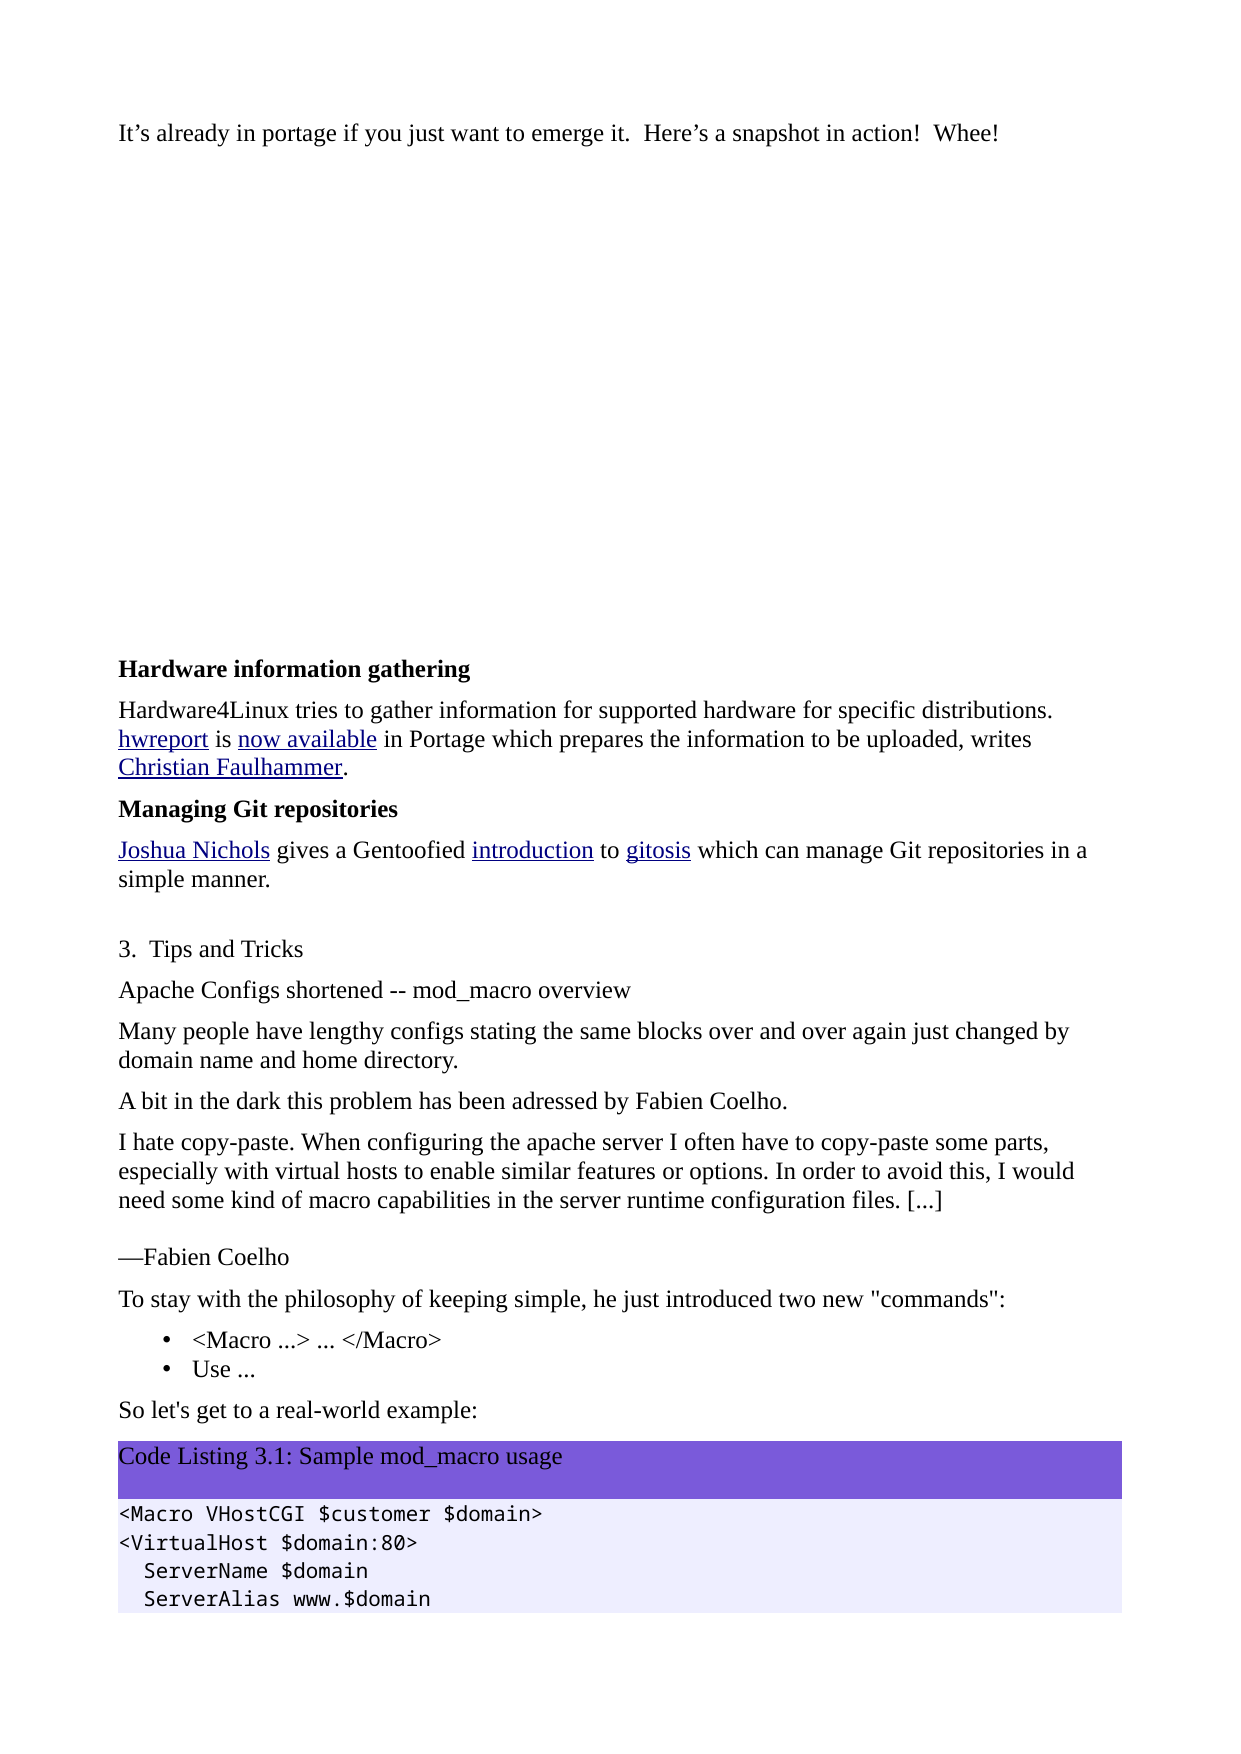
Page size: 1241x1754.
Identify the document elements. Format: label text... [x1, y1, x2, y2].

text Hardware4Linux tries to gather information for supported hardware for specific distributions. hwreport is now available in Portage which prepares the information to be uploaded, writes Christian Faulhammer. [118, 695, 1122, 781]
list Use ... [162, 1354, 1122, 1382]
text So let's get to a real-world example: [118, 1395, 1122, 1424]
list <Macro ...> ... </Macro> [162, 1325, 1122, 1354]
table_header Code Listing 3.1: Sample mod_macro usage [118, 1441, 1122, 1499]
text A bit in the dark this problem has been adressed by Fabien Coelho. [118, 1086, 1122, 1115]
text Managing Git repositories [118, 794, 1122, 822]
text Apache Configs shortened -- mod_macro overview [118, 975, 1122, 1004]
text Joshua Nichols gives a Gentoofied introduction to gitosis which can manage Git repositories in a simple manner. [118, 835, 1122, 892]
text I hate copy-paste. When configuring the apache server I often have to copy-paste some parts, especially with virtual hosts to enable similar features or options. In order to avoid this, I would need some kind of macro capabilities in the server runtime configuration files. [...] —Fabien Coelho [118, 1127, 1122, 1271]
text Hardware information gathering [118, 654, 1122, 682]
text 3. Tips and Tricks [118, 934, 1122, 962]
text To stay with the philosophy of keeping simple, he just introduced two new "commands": [118, 1284, 1122, 1312]
table_cell <Macro VHostCGI $customer $domain> <VirtualHost $domain:80> ServerName $domain ServerAlias www.$domain [118, 1499, 1122, 1613]
text It’s already in portage if you just want to emerge it. Here’s a snapshot in action! Whee! [118, 118, 1122, 147]
text Many people have lengthy configs stating the same blocks over and over again just changed by domain name and home directory. [118, 1016, 1122, 1074]
